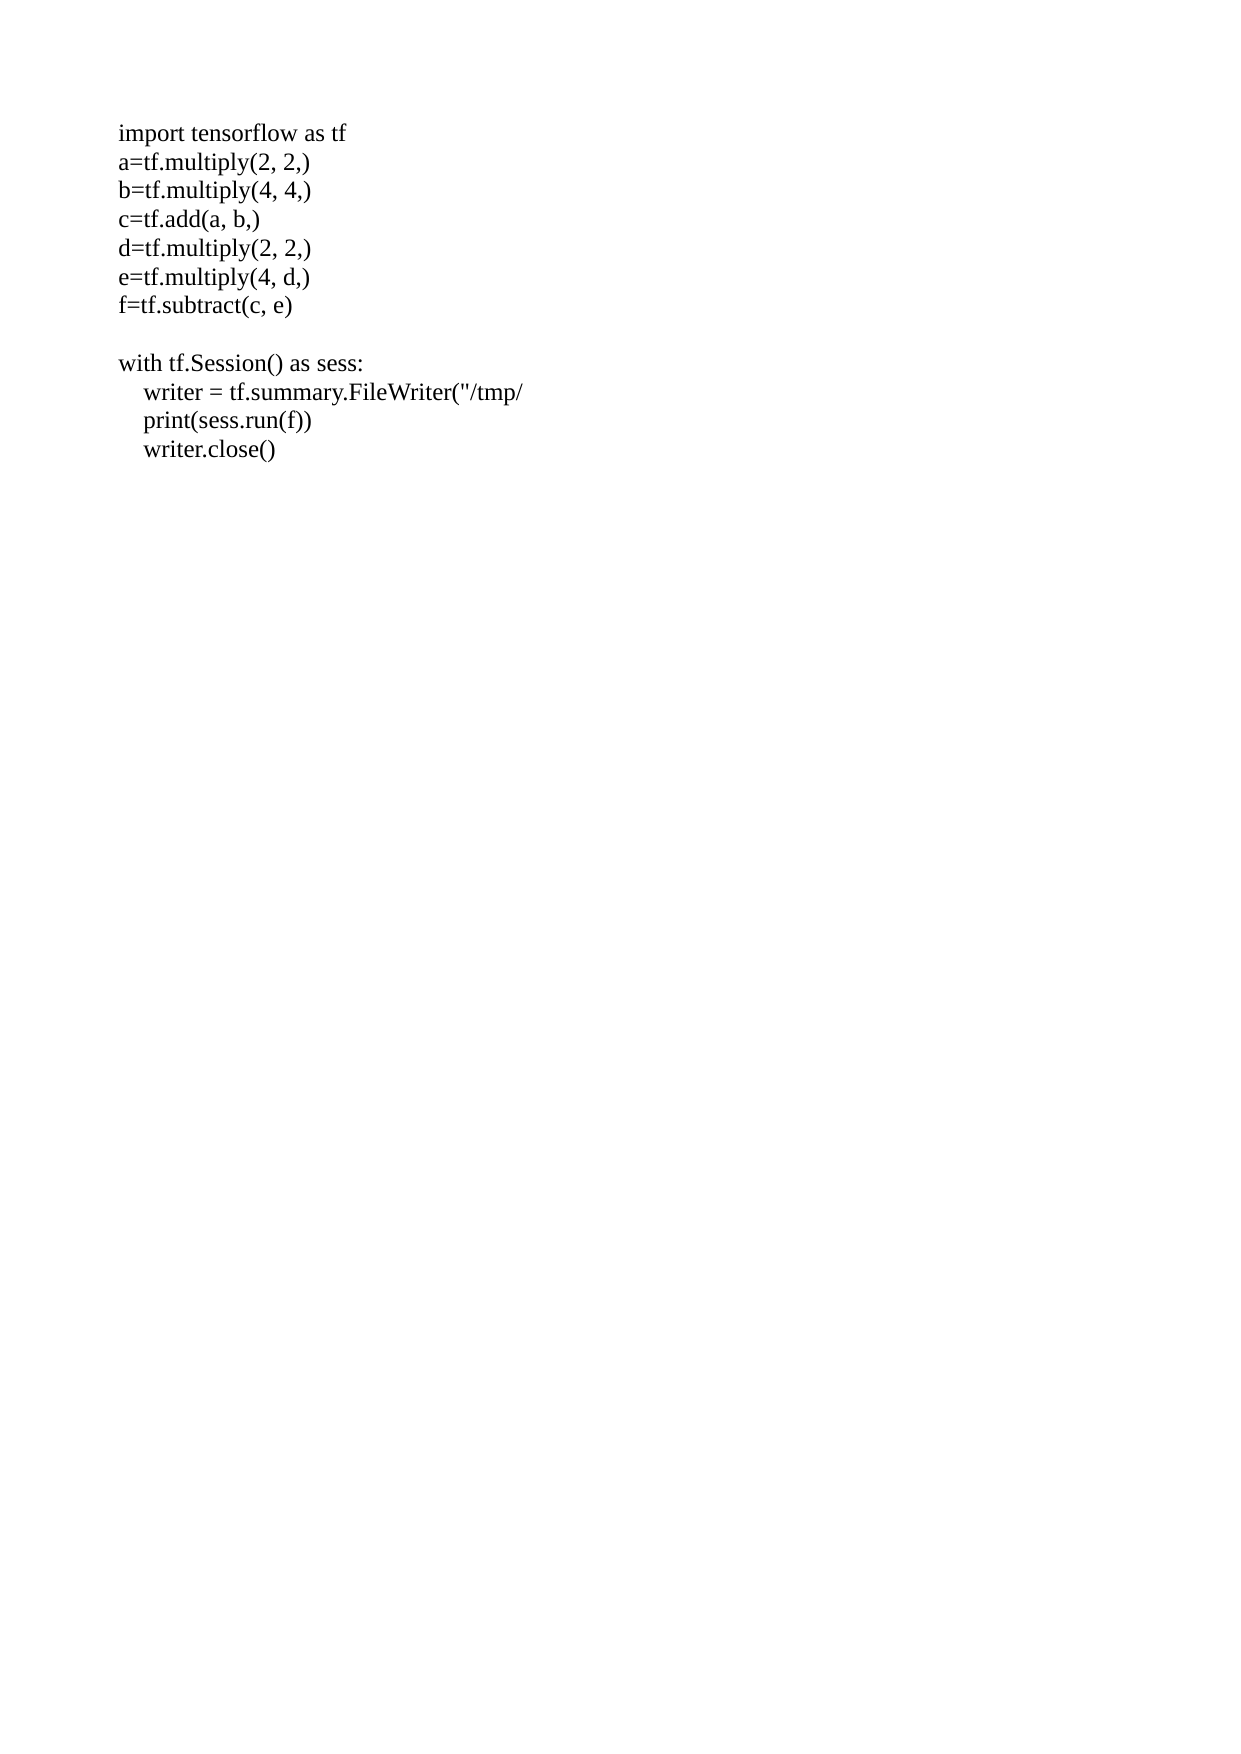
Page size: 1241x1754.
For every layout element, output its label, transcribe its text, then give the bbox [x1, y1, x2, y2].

text import tensorflow as tf a=tf.multiply(2, 2,) b=tf.multiply(4, 4,) c=tf.add(a, b,) d=tf.multiply(2, 2,) e=tf.multiply(4, d,) f=tf.subtract(c, e) with tf.Session() as sess: writer = tf.summary.FileWriter("/tmp/ print(sess.run(f)) writer.close() [118, 118, 1122, 463]
